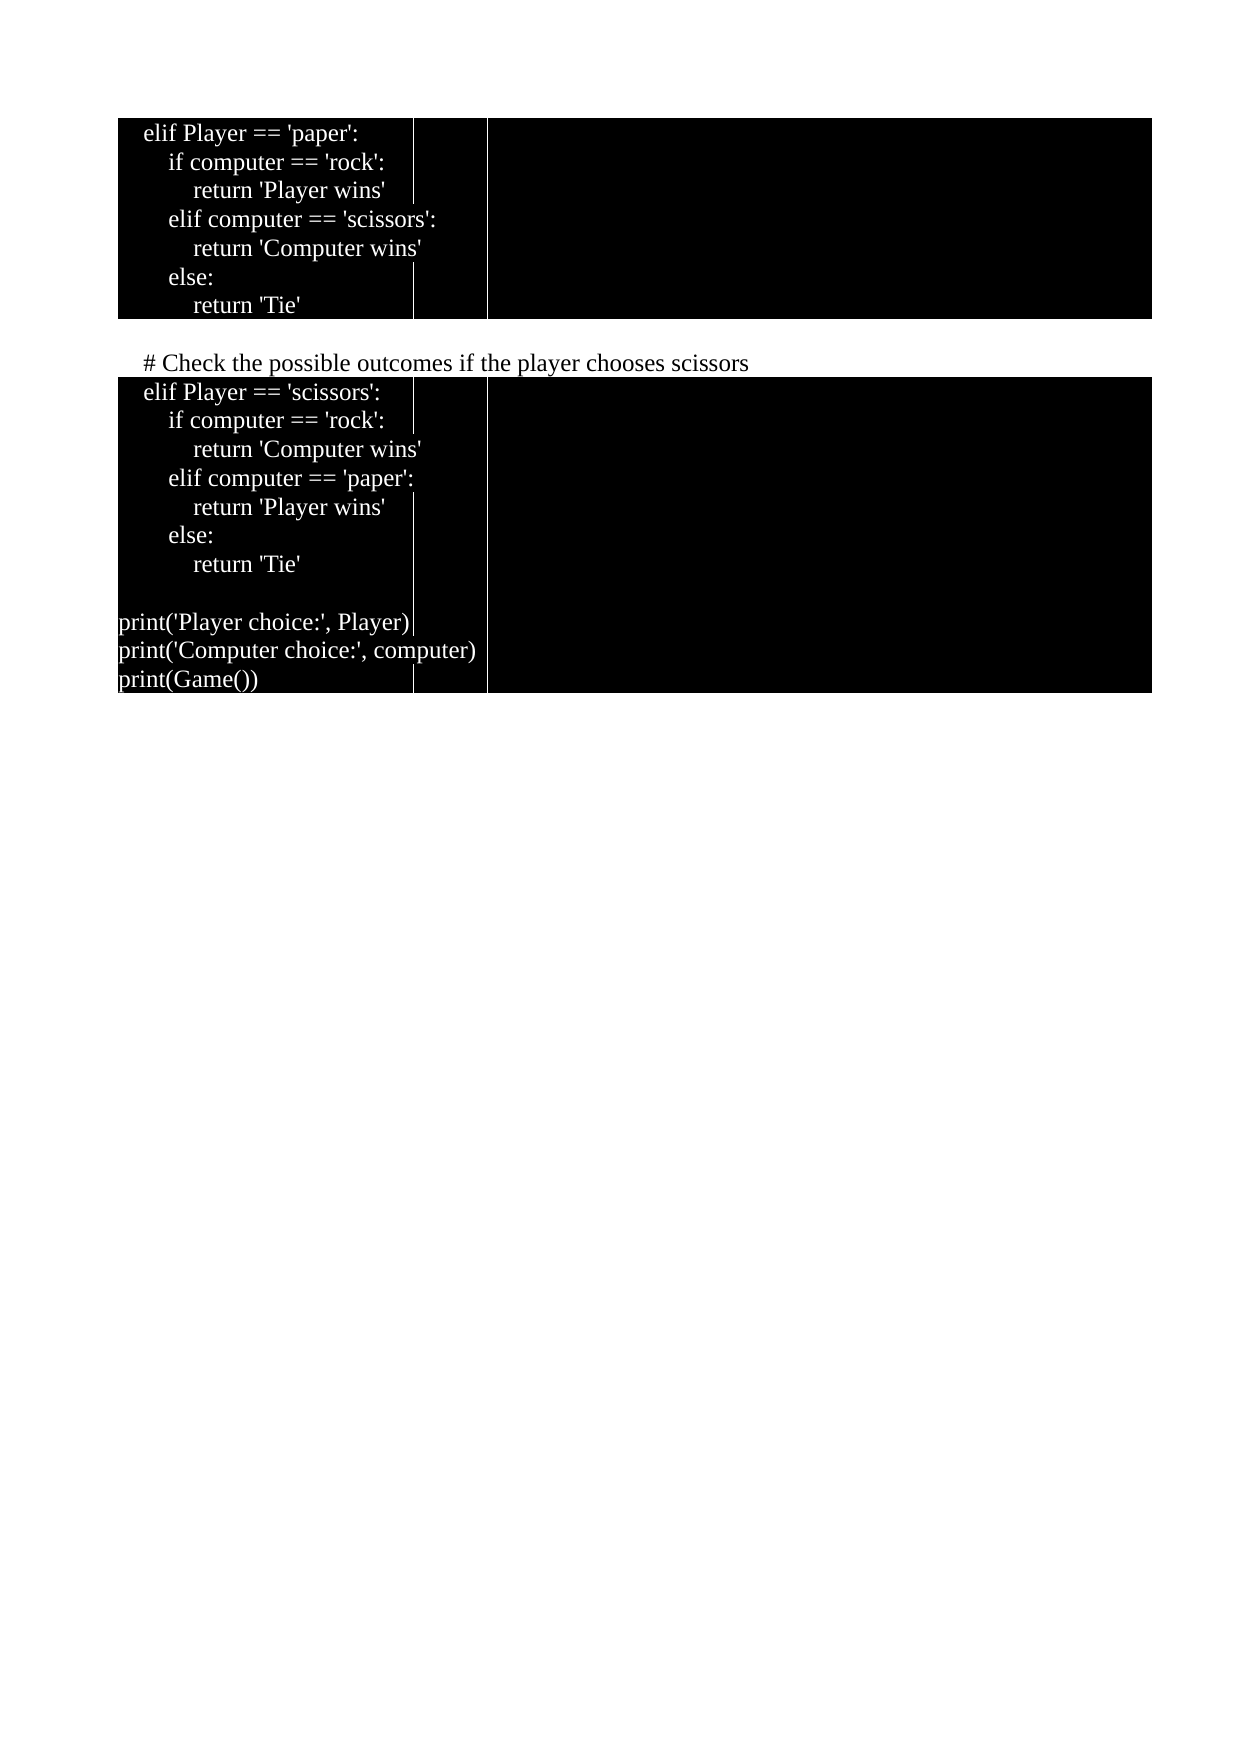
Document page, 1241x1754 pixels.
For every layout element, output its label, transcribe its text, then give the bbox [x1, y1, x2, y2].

text elif Player == 'scissors': [118, 377, 1122, 406]
text elif computer == 'paper': [118, 463, 1122, 492]
text print('Player choice:', Player) [118, 607, 1122, 636]
text return 'Player wins' [118, 176, 1122, 204]
text return 'Computer wins' [118, 434, 1122, 463]
text return 'Computer wins' [118, 233, 1122, 262]
text if computer == 'rock': [118, 406, 1122, 434]
text if computer == 'rock': [118, 147, 1122, 176]
text print(Game()) [118, 664, 1122, 693]
text return 'Tie' [118, 291, 1122, 319]
text else: [118, 262, 1122, 291]
text # Check the possible outcomes if the player chooses scissors [118, 348, 1122, 377]
text print('Computer choice:', computer) [118, 636, 1122, 664]
text elif computer == 'scissors': [118, 204, 1122, 233]
text return 'Player wins' [118, 492, 1122, 521]
text elif Player == 'paper': [118, 118, 1122, 147]
text else: [118, 521, 1122, 549]
text return 'Tie' [118, 549, 1122, 578]
